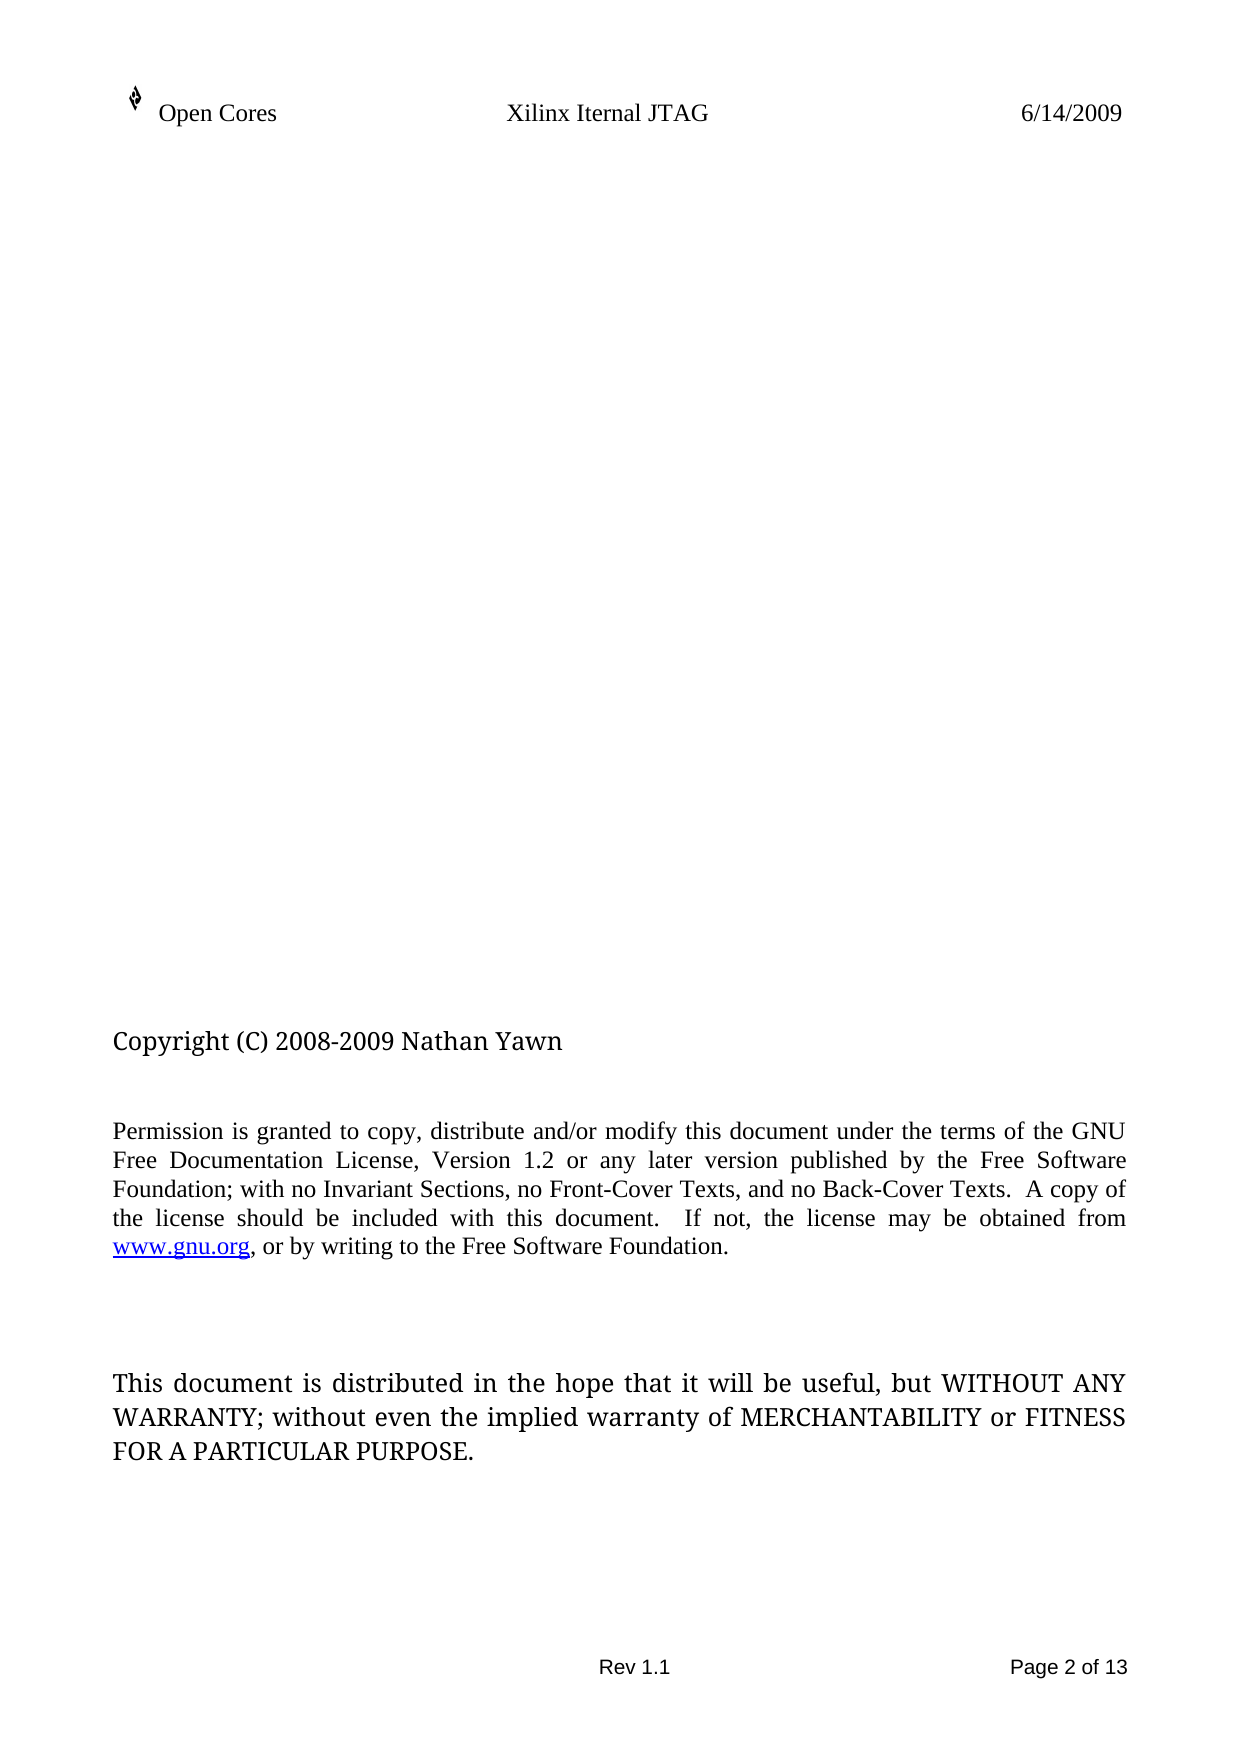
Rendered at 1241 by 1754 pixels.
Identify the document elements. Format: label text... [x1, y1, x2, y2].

text This document is distributed in the hope that it will be useful, but WITHOUT ANY WARRANTY; without even the implied warranty of MERCHANTABILITY or FITNESS FOR A PARTICULAR PURPOSE. [112, 1366, 1128, 1468]
text Permission is granted to copy, distribute and/or modify this document under the terms of the GNU Free Documentation License, Version 1.2 or any later version published by the Free Software Foundation; with no Invariant Sections, no Front-Cover Texts, and no Back-Cover Texts. A copy of the license should be included with this document. If not, the license may be obtained from www.gnu.org, or by writing to the Free Software Foundation. [112, 1116, 1128, 1260]
text Copyright (C) 2008-2009 Nathan Yawn [112, 1023, 1128, 1057]
